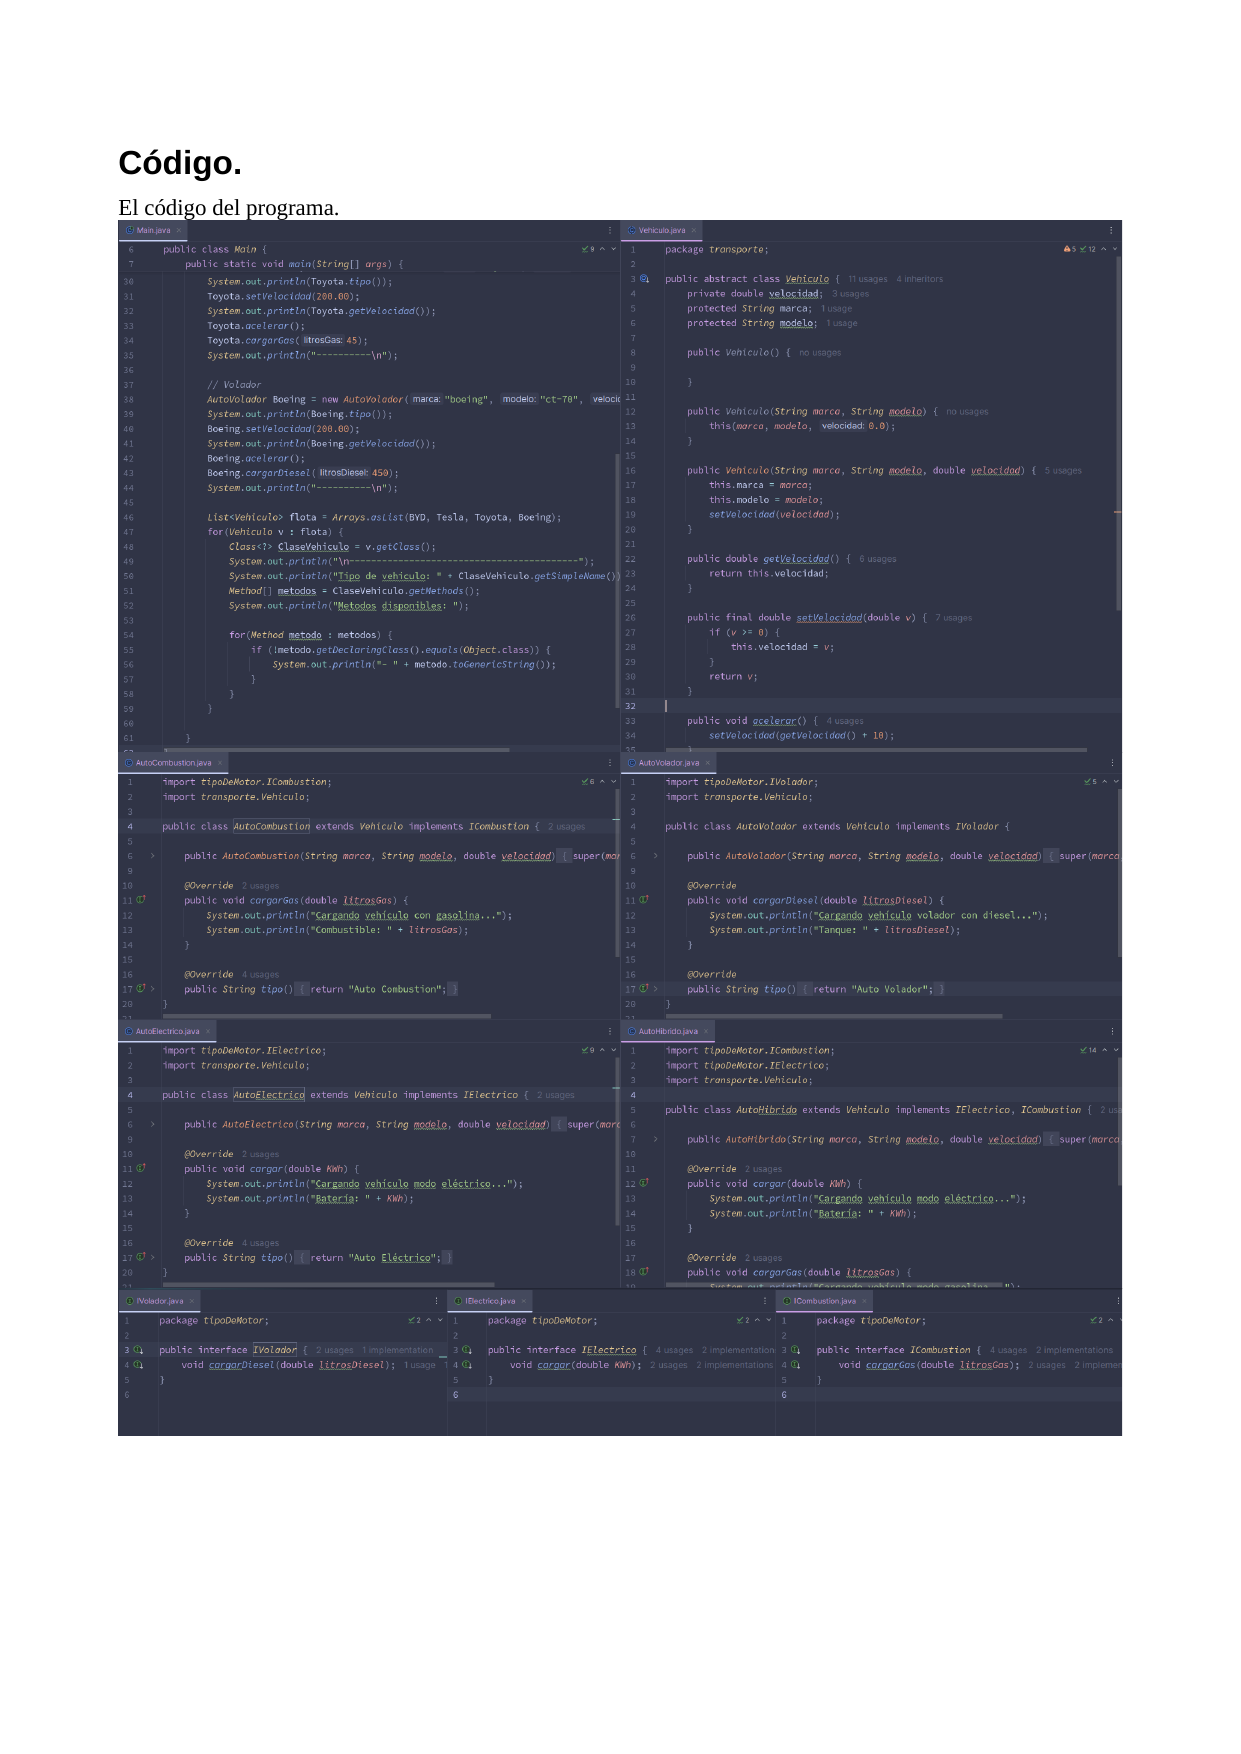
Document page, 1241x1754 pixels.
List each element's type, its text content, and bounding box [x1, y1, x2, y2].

subtitle Código. [118, 143, 1122, 182]
text El código del programa. [118, 194, 1122, 220]
picture [118, 220, 1123, 1436]
